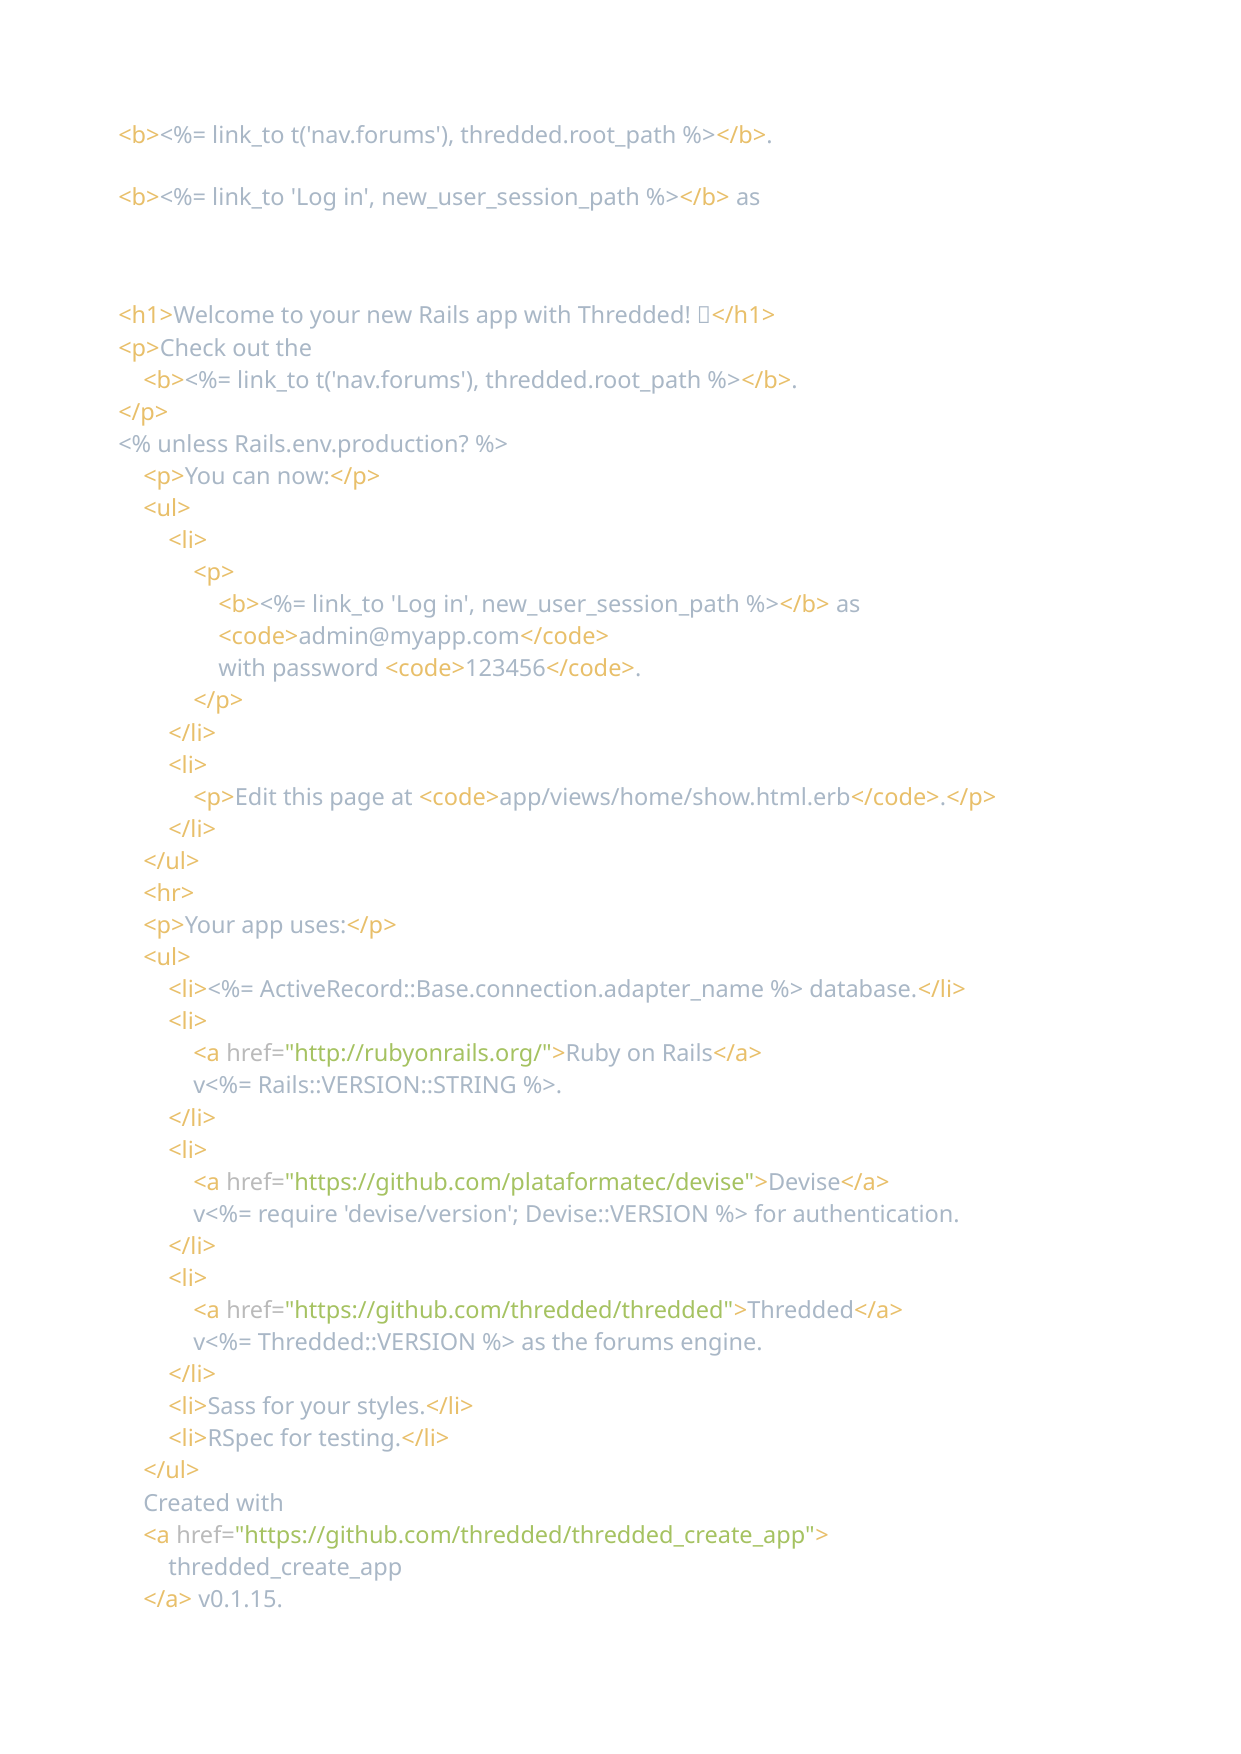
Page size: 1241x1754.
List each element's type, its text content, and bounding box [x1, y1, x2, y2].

text </li> [118, 716, 1122, 748]
text <li> [118, 523, 1122, 555]
text <p>Check out the [118, 331, 1122, 363]
text <p>You can now:</p> [118, 459, 1122, 491]
text </li> [118, 812, 1122, 844]
text </p> [118, 684, 1122, 716]
text <p>Edit this page at <code>app/views/home/show.html.erb</code>.</p> [118, 780, 1122, 812]
text <li><%= ActiveRecord::Base.connection.adapter_name %> database.</li> [118, 972, 1122, 1004]
text v<%= require 'devise/version'; Devise::VERSION %> for authentication. [118, 1197, 1122, 1229]
text </ul> [118, 1454, 1122, 1486]
text </li> [118, 1229, 1122, 1261]
text <h1>Welcome to your new Rails app with Thredded! 🎉</h1> [118, 299, 1122, 331]
text <% unless Rails.env.production? %> [118, 427, 1122, 459]
text with password <code>123456</code>. [118, 652, 1122, 684]
text <b><%= link_to t('nav.forums'), thredded.root_path %></b>. [118, 363, 1122, 395]
text <ul> [118, 940, 1122, 972]
text <ul> [118, 491, 1122, 523]
text </p> [118, 395, 1122, 427]
text v<%= Rails::VERSION::STRING %>. [118, 1069, 1122, 1101]
text <li>RSpec for testing.</li> [118, 1422, 1122, 1454]
text <b><%= link_to 'Log in', new_user_session_path %></b> as [118, 180, 1122, 212]
text <p> [118, 555, 1122, 587]
text Created with [118, 1486, 1122, 1518]
text <code>admin@myapp.com</code> [118, 619, 1122, 652]
text <hr> [118, 876, 1122, 908]
text v<%= Thredded::VERSION %> as the forums engine. [118, 1325, 1122, 1357]
text <li>Sass for your styles.</li> [118, 1389, 1122, 1422]
text </ul> [118, 844, 1122, 876]
text <a href="http://rubyonrails.org/">Ruby on Rails</a> [118, 1037, 1122, 1069]
text <p>Your app uses:</p> [118, 908, 1122, 940]
text thredded_create_app [118, 1550, 1122, 1582]
text <a href="https://github.com/thredded/thredded_create_app"> [118, 1518, 1122, 1550]
text <li> [118, 1004, 1122, 1037]
text <b><%= link_to 'Log in', new_user_session_path %></b> as [118, 587, 1122, 619]
text <b><%= link_to t('nav.forums'), thredded.root_path %></b>. [118, 118, 1122, 150]
text <a href="https://github.com/thredded/thredded">Thredded</a> [118, 1293, 1122, 1325]
text <li> [118, 1261, 1122, 1293]
text </a> v0.1.15. [118, 1582, 1122, 1614]
text <a href="https://github.com/plataformatec/devise">Devise</a> [118, 1165, 1122, 1197]
text <li> [118, 1133, 1122, 1165]
text <li> [118, 748, 1122, 780]
text </li> [118, 1101, 1122, 1133]
text </li> [118, 1357, 1122, 1389]
